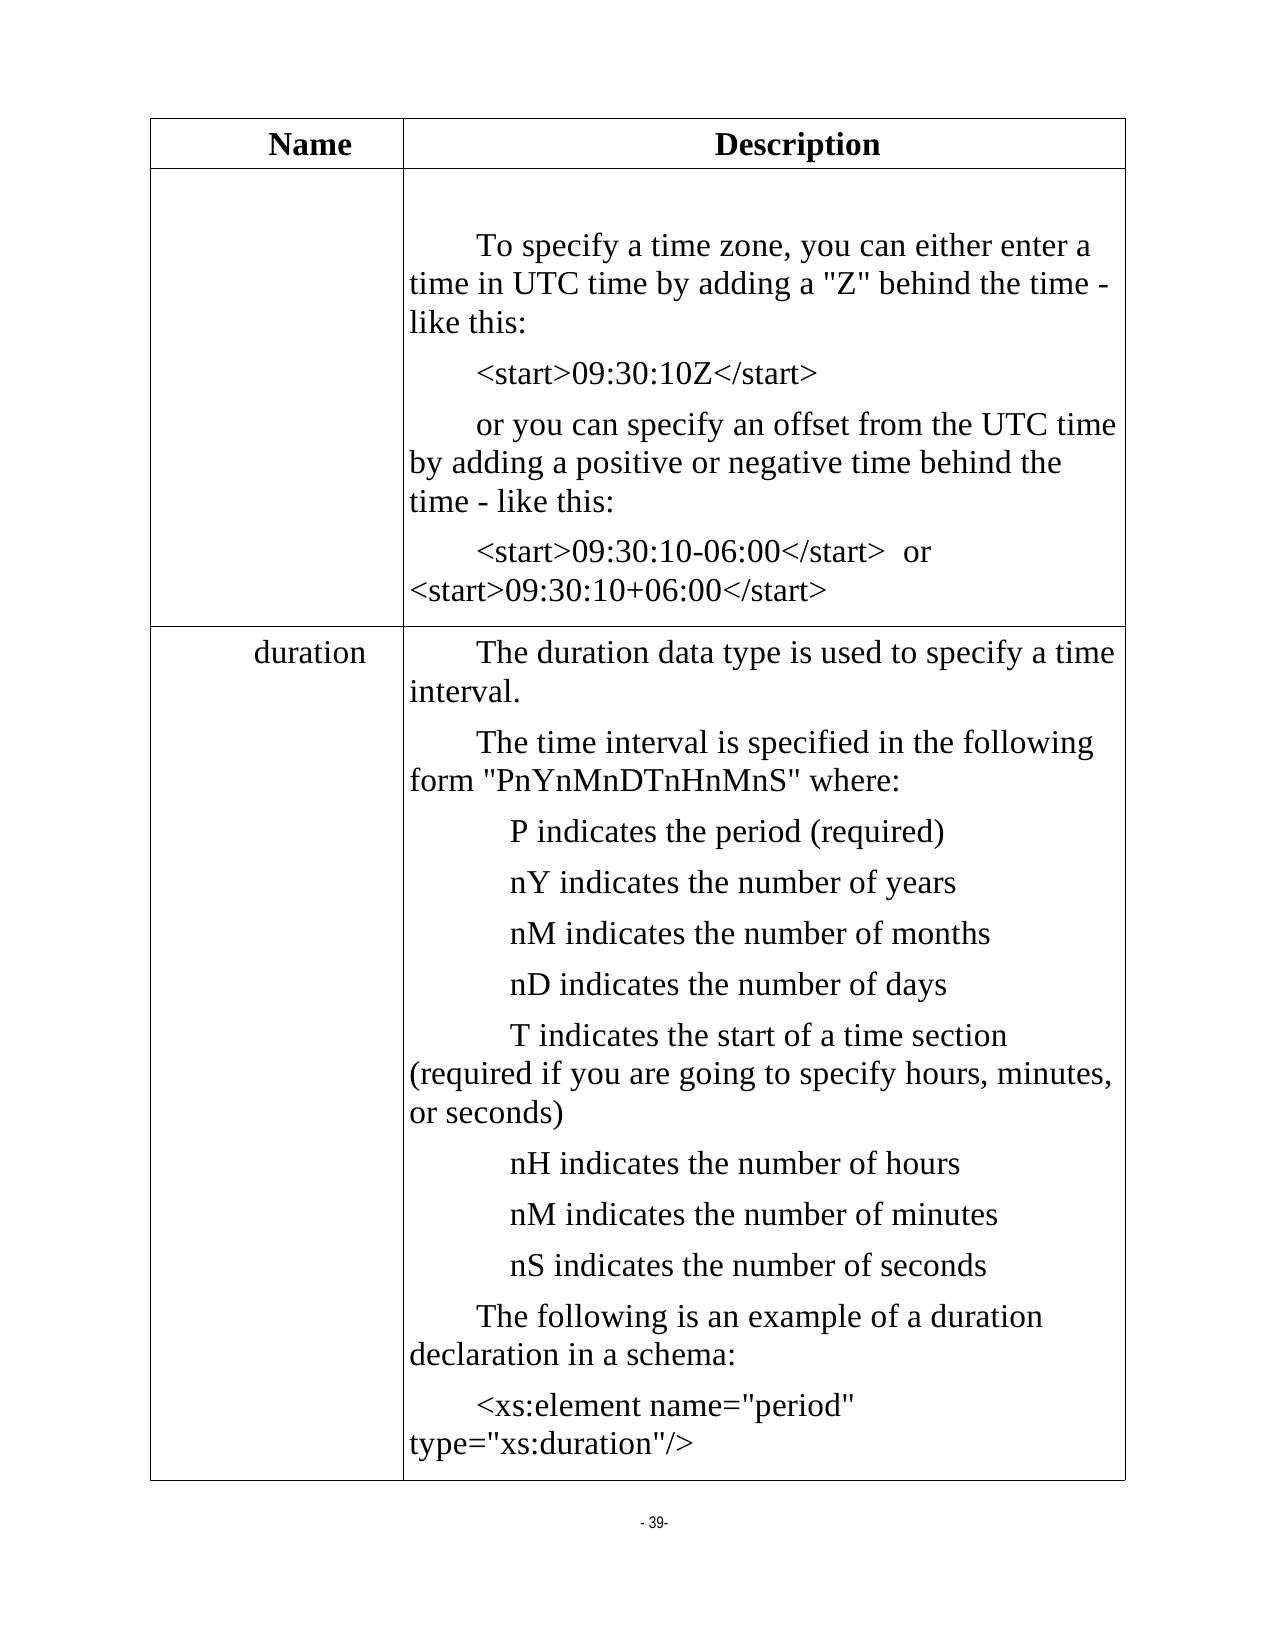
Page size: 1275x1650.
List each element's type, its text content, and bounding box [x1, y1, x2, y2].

table_header Name [151, 119, 403, 168]
table_cell [151, 169, 403, 626]
table_cell duration [151, 627, 403, 1480]
table_cell To specify a time zone, you can either enter a time in UTC time by adding a "Z" behind the time - like this: <start>09:30:10Z</start> or you can specify an offset from the UTC time by adding a positive or negative time behind the time - like this: <start>09:30:10-06:00</start> or <start>09:30:10+06:00</start> [404, 169, 1125, 626]
table_header Description [404, 119, 1125, 168]
table_cell The duration data type is used to specify a time interval. The time interval is specified in the following form "PnYnMnDTnHnMnS" where: P indicates the period (required) nY indicates the number of years nM indicates the number of months nD indicates the number of days T indicates the start of a time section (required if you are going to specify hours, minutes, or seconds) nH indicates the number of hours nM indicates the number of minutes nS indicates the number of seconds The following is an example of a duration declaration in a schema: <xs:element name="period" type="xs:duration"/> [404, 627, 1125, 1480]
